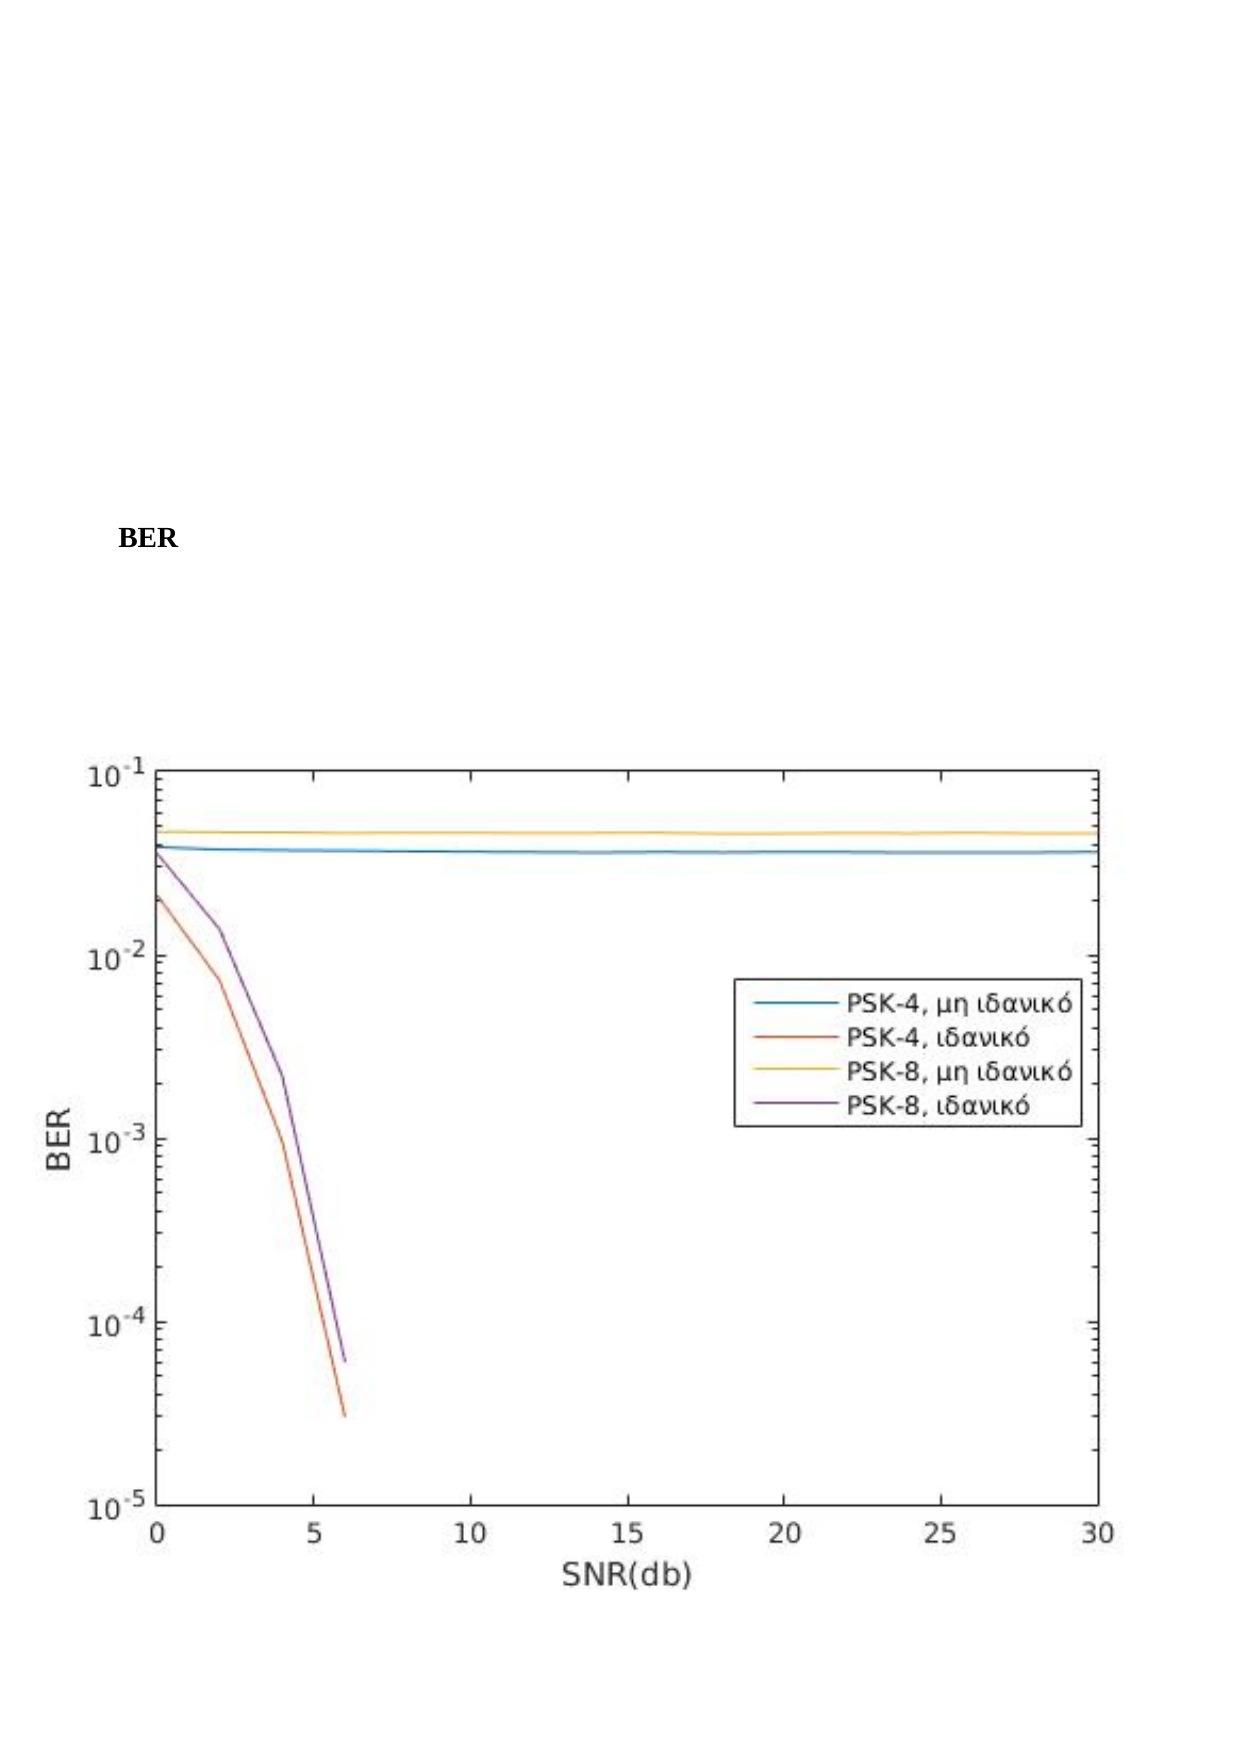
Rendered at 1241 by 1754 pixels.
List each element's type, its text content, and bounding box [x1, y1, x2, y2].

picture [0, 704, 1213, 1603]
text BER [118, 521, 1122, 554]
